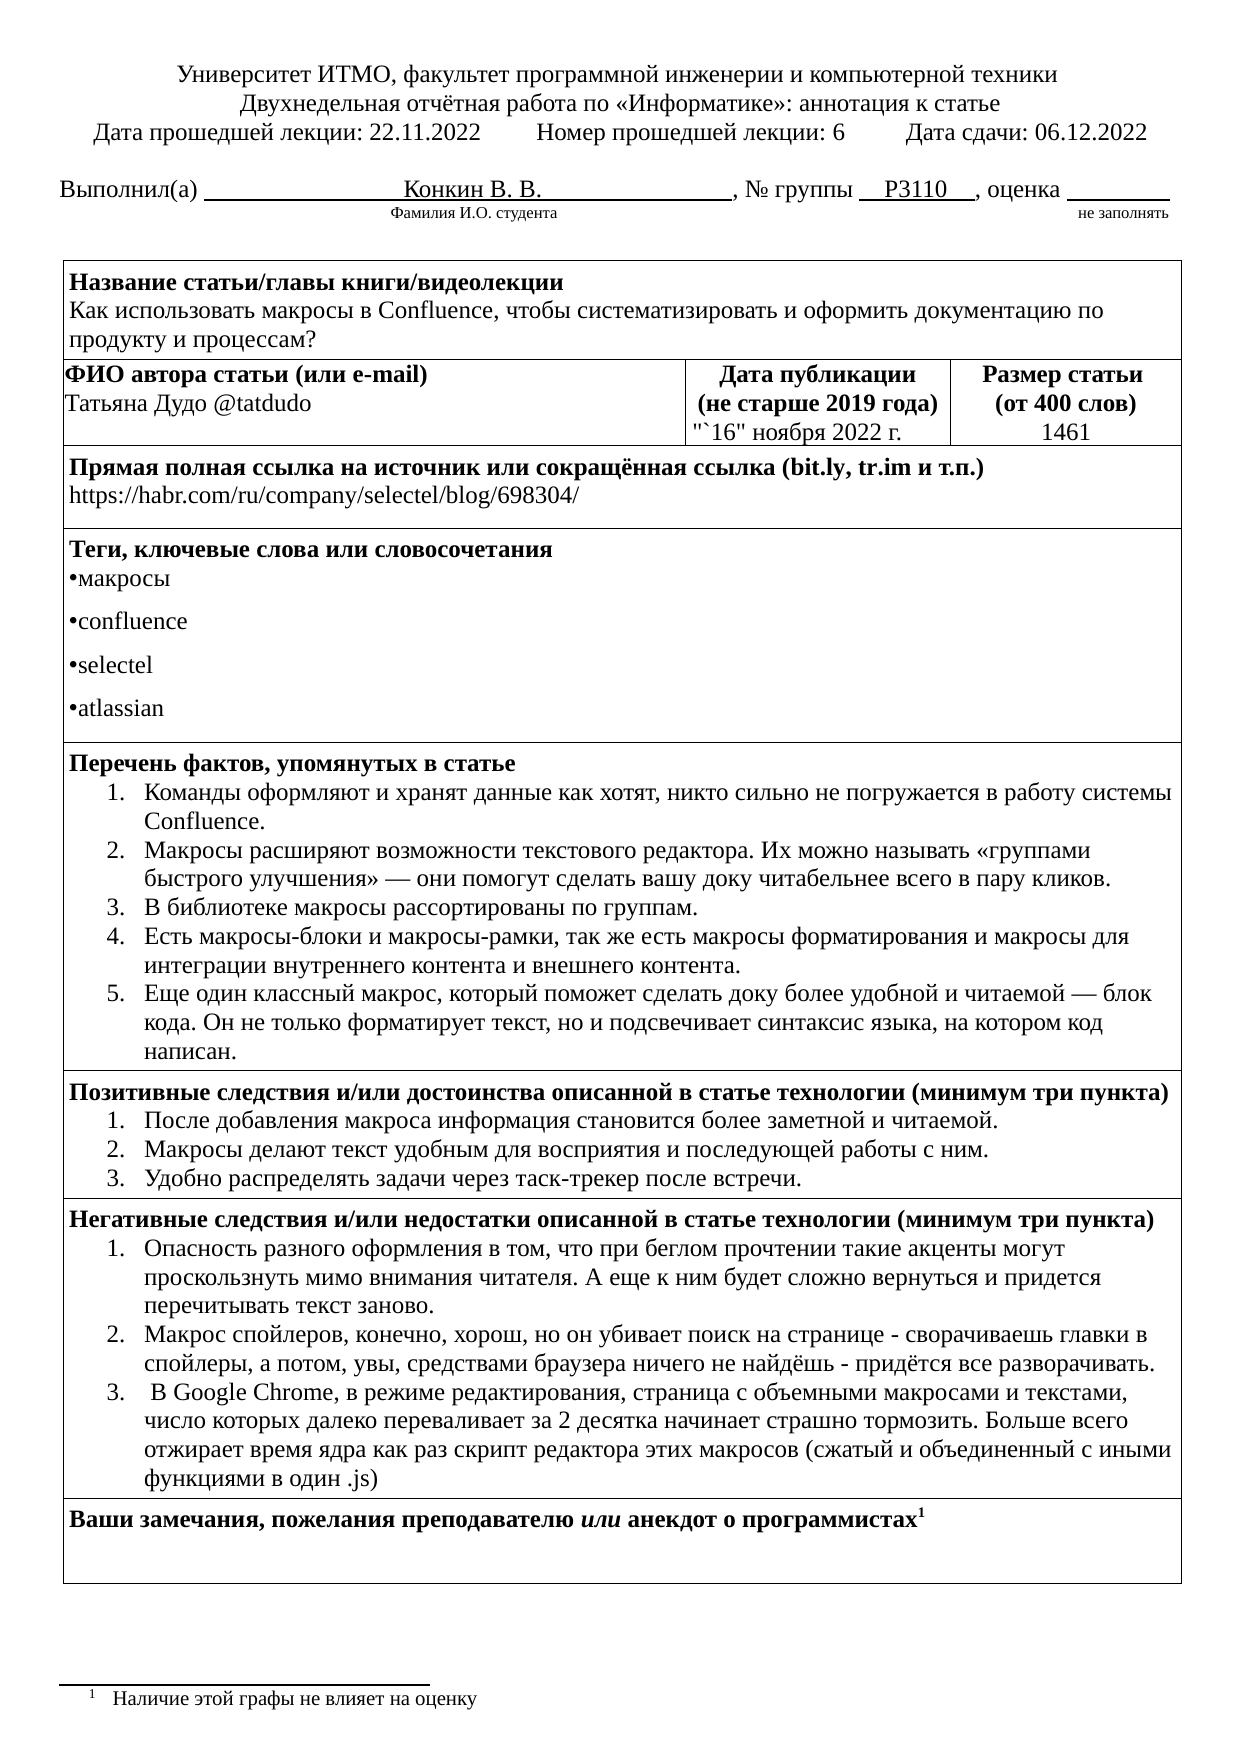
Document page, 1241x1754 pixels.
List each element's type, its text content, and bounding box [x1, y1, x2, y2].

table_cell Размер статьи (от 400 слов) 1461 [951, 360, 1181, 445]
text Дата прошедшей лекции: 22.11.2022 Номер прошедшей лекции: 6 Дата сдачи: 06.12.2022 [59, 117, 1181, 145]
text Университет ИТМО, факультет программной инженерии и компьютерной техники [59, 59, 1181, 88]
table_cell ФИО автора статьи (или e-mail) Татьяна Дудо @tatdudo [64, 360, 685, 445]
table_cell Перечень фактов, упомянутых в статье Команды оформляют и хранят данные как хотят, никто сильно не погружается в работу системы Сonfluence. Макросы расширяют возможности текстового редактора. Их можно называть «группами быстрого улучшения»‎ — они помогут сделать вашу доку читабельнее всего в пару кликов. В библиотеке макросы рассортированы по группам. Есть макросы-блоки и макросы-рамки, так же есть макросы форматирования и макросы для интеграции внутреннего контента и внешнего контента. Еще один классный макрос, который поможет сделать доку более удобной и читаемой — блок кода. Он не только форматирует текст, но и подсвечивает синтаксис языка, на котором код написан. [64, 743, 1181, 1070]
table_cell Негативные следствия и/или недостатки описанной в статье технологии (минимум три пункта) Опасность разного оформления в том, что при беглом прочтении такие акценты могут проскользнуть мимо внимания читателя. А еще к ним будет сложно вернуться и придется перечитывать текст заново. Макрос спойлеров, конечно, хорош, но он убивает поиск на странице - сворачиваешь главки в спойлеры, а потом, увы, средствами браузера ничего не найдёшь - придётся все разворачивать. В Google Chrome, в режиме редактирования, страница с объемными макросами и текстами, число которых далеко переваливает за 2 десятка начинает страшно тормозить. Больше всего отжирает время ядра как раз скрипт редактора этих макросов (сжатый и объединенный с иными функциями в один .js) [64, 1199, 1181, 1497]
table_cell Ваши замечания, пожелания преподавателю или анекдот о программистах [64, 1499, 1181, 1583]
text Фамилия И.О. студента не заполнять [59, 203, 1181, 232]
table_cell Теги, ключевые слова или словосочетания макросы confluence selectel atlassian [64, 529, 1181, 742]
table_cell Прямая полная ссылка на источник или сокращённая ссылка (bit.ly, tr.im и т.п.) https://habr.com/ru/company/selectel/blog/698304/ [64, 446, 1181, 528]
text Двухнедельная отчётная работа по «Информатике»: аннотация к статье [59, 88, 1181, 117]
table_header Название статьи/главы книги/видеолекции Как использовать макросы в Confluence, чтобы систематизировать и оформить документацию по продукту и процессам? [64, 261, 1181, 358]
text Выполнил(а) Конкин В. В. , № группы Р3110 , оценка [59, 174, 1181, 203]
table_cell Дата публикации (не старше 2019 года) "`16" ноября 2022 г. [686, 360, 950, 445]
table_cell Позитивные следствия и/или достоинства описанной в статье технологии (минимум три пункта) После добавления макроса информация становится более заметной и читаемой. Макросы делают текст удобным для восприятия и последующей работы с ним. Удобно распределять задачи через таск-трекер после встречи. [64, 1071, 1181, 1197]
